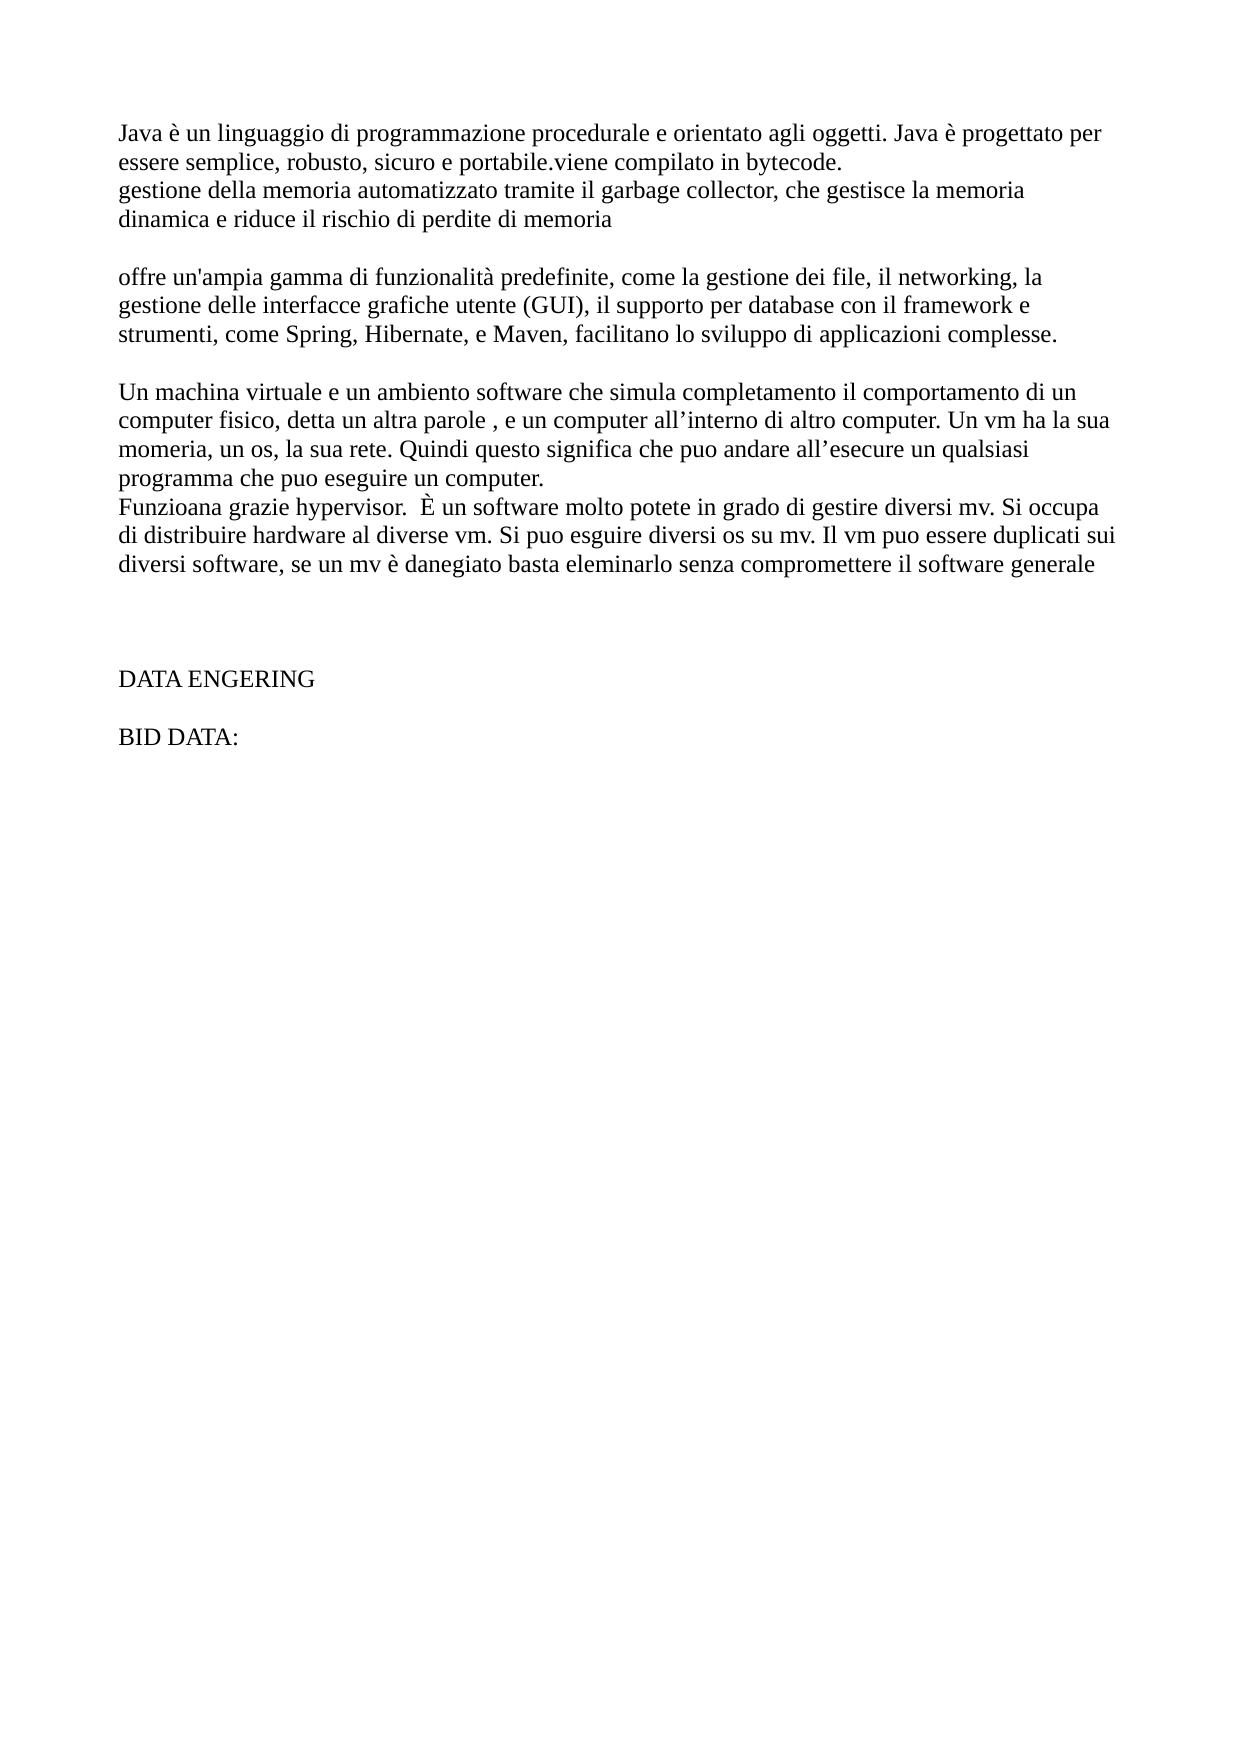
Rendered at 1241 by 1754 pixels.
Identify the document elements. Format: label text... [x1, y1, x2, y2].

text Un machina virtuale e un ambiento software che simula completamento il comportamento di un computer fisico, detta un altra parole , e un computer all’interno di altro computer. Un vm ha la sua momeria, un os, la sua rete. Quindi questo significa che puo andare all’esecure un qualsiasi programma che puo eseguire un computer. [118, 377, 1122, 492]
text Java è un linguaggio di programmazione procedurale e orientato agli oggetti. Java è progettato per essere semplice, robusto, sicuro e portabile.viene compilato in bytecode. [118, 118, 1122, 176]
text gestione della memoria automatizzato tramite il garbage collector, che gestisce la memoria dinamica e riduce il rischio di perdite di memoria [118, 176, 1122, 233]
text BID DATA: [118, 722, 1122, 751]
text Funzioana grazie hypervisor. È un software molto potete in grado di gestire diversi mv. Si occupa di distribuire hardware al diverse vm. Si puo esguire diversi os su mv. Il vm puo essere duplicati sui diversi software, se un mv è danegiato basta eleminarlo senza compromettere il software generale [118, 492, 1122, 578]
text DATA ENGERING [118, 664, 1122, 693]
text offre un'ampia gamma di funzionalità predefinite, come la gestione dei file, il networking, la gestione delle interfacce grafiche utente (GUI), il supporto per database con il framework e strumenti, come Spring, Hibernate, e Maven, facilitano lo sviluppo di applicazioni complesse. [118, 262, 1122, 348]
